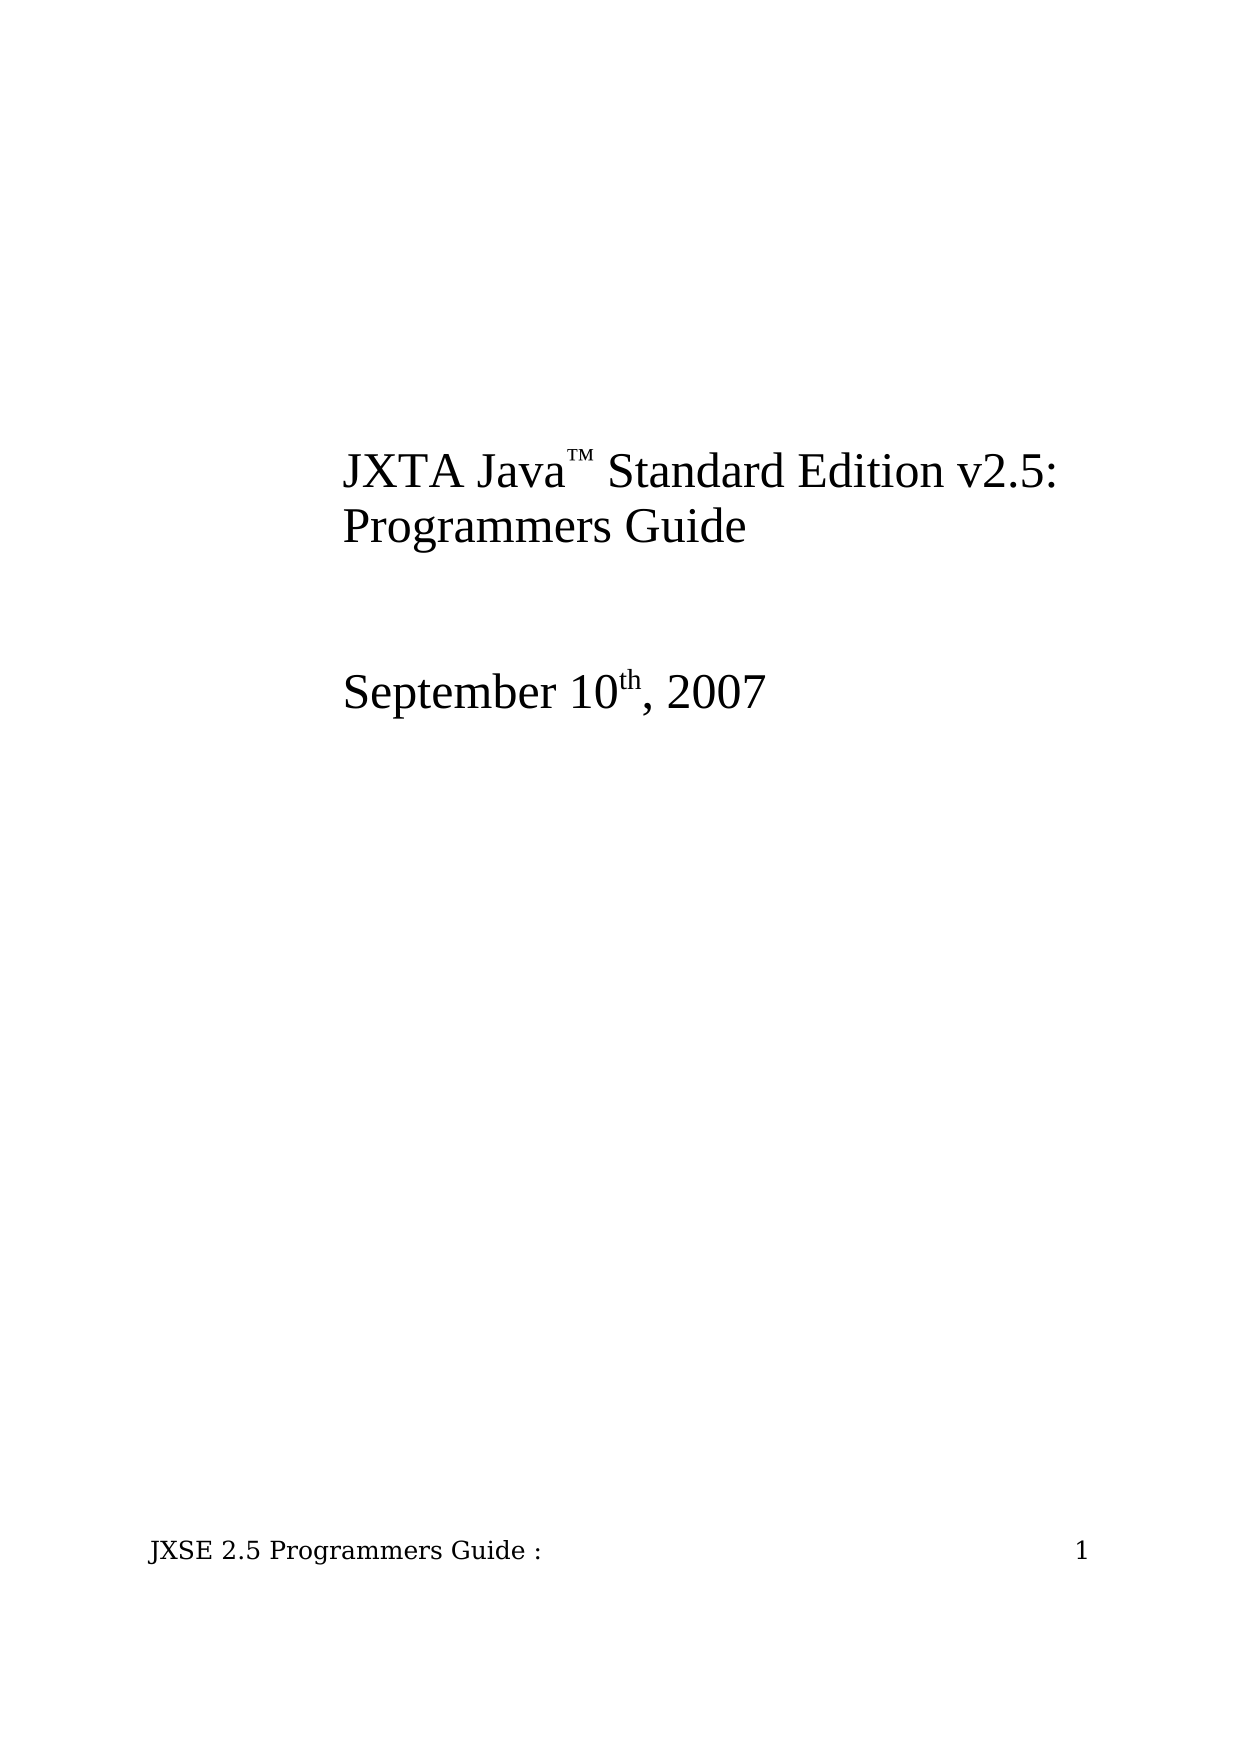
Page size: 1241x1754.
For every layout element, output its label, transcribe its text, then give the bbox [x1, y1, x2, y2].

title JXTA Java™ Standard Edition v2.5: Programmers Guide September 10th, 2007 [342, 443, 1090, 719]
